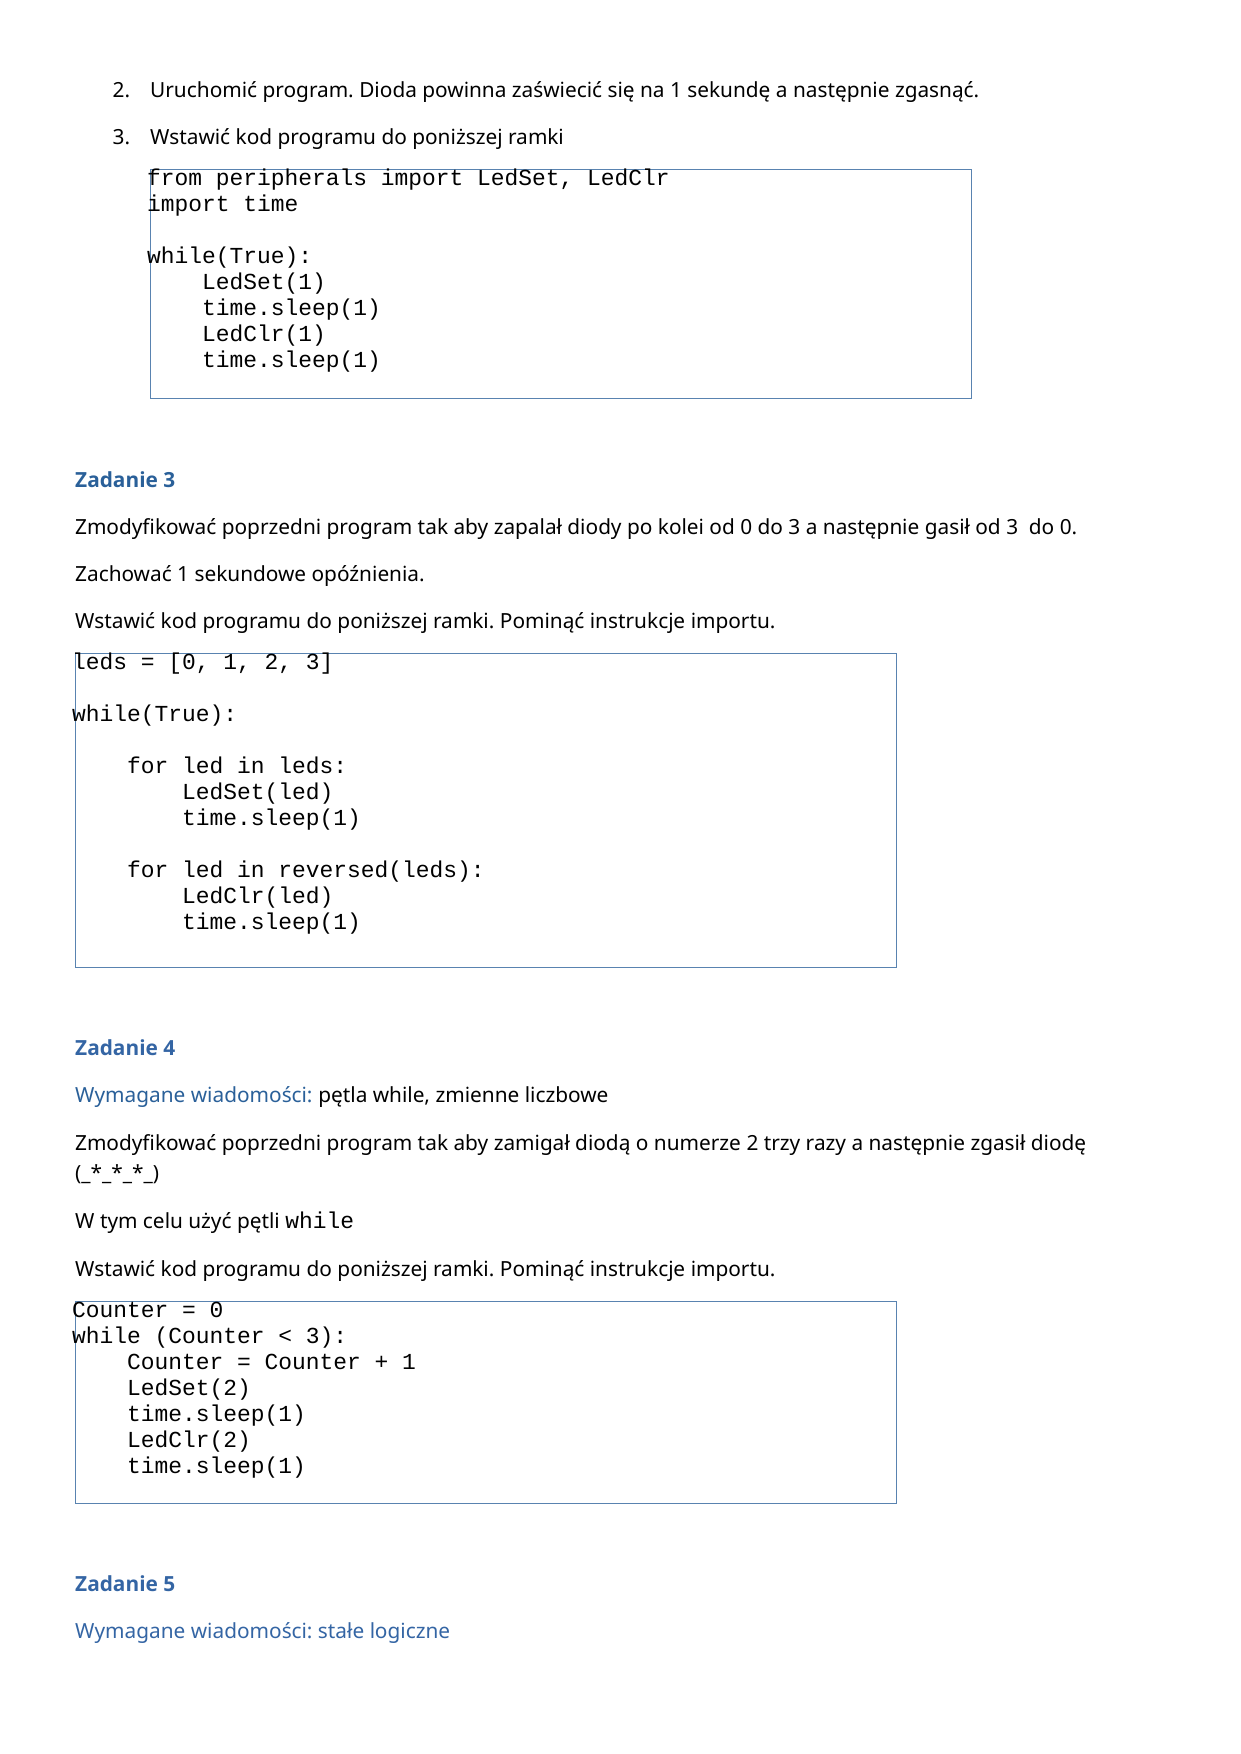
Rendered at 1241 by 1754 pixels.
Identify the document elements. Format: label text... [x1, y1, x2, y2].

text Zadanie 5 [75, 1569, 1165, 1598]
text W tym celu użyć pętli while [75, 1206, 1165, 1235]
text Wymagane wiadomości: pętla while, zmienne liczbowe [75, 1081, 1165, 1109]
text Zadanie 3 [75, 465, 1165, 493]
text Zachować 1 sekundowe opóźnienia. [75, 559, 1165, 588]
text Wymagane wiadomości: stałe logiczne [75, 1617, 1165, 1645]
list Uruchomić program. Dioda powinna zaświecić się na 1 sekundę a następnie zgasnąć. [112, 75, 1165, 103]
text Zadanie 4 [75, 1033, 1165, 1062]
text Zmodyfikować poprzedni program tak aby zapalał diody po kolei od 0 do 3 a następnie gasił od 3 do 0. [75, 512, 1165, 540]
text Wstawić kod programu do poniższej ramki. Pominąć instrukcje importu. [75, 1254, 1165, 1282]
text Zmodyfikować poprzedni program tak aby zamigał diodą o numerze 2 trzy razy a następnie zgasił diodę (_*_*_*_) [75, 1128, 1165, 1187]
text Wstawić kod programu do poniższej ramki. Pominąć instrukcje importu. [75, 606, 1165, 635]
list Wstawić kod programu do poniższej ramki [112, 122, 1165, 151]
